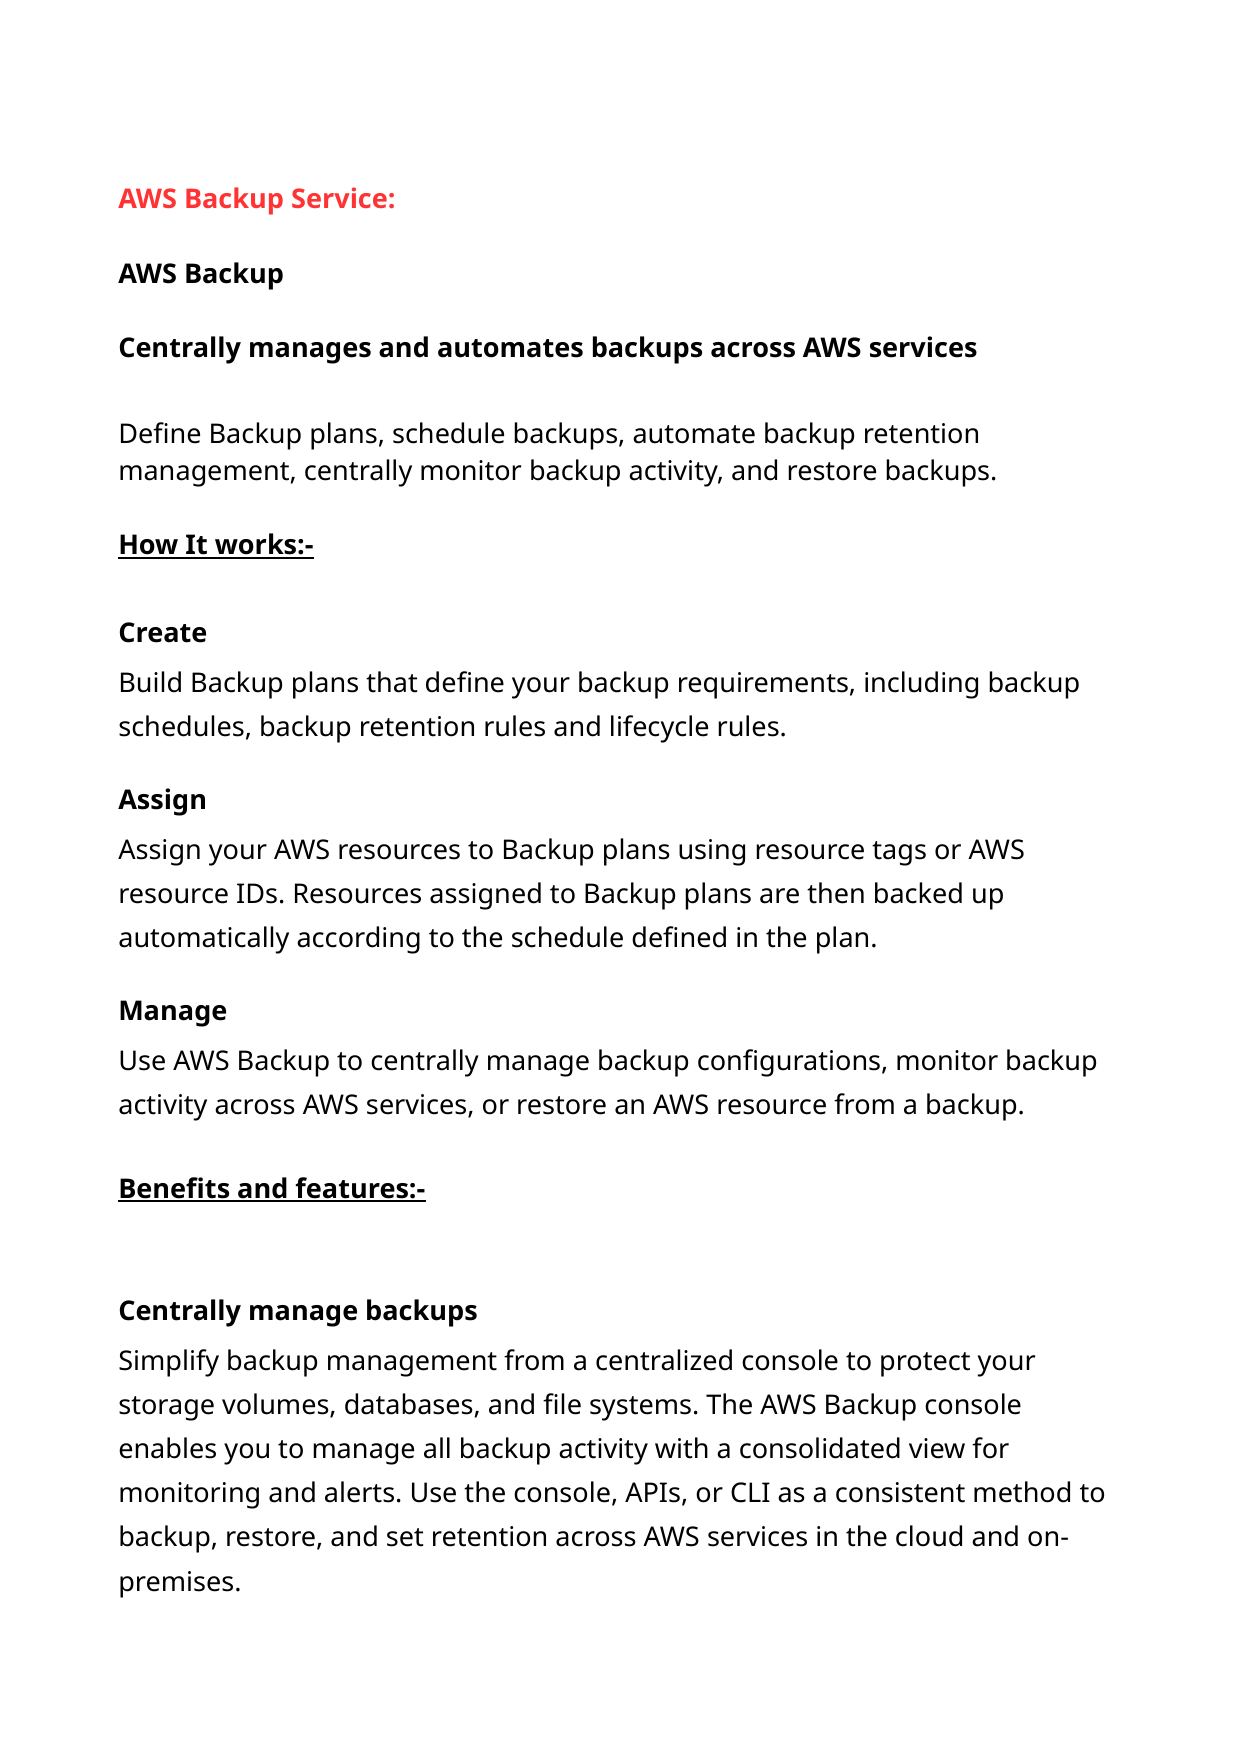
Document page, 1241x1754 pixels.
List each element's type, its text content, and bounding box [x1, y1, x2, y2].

subtitle AWS Backup Service: [118, 180, 1122, 217]
text How It works:- [118, 526, 1122, 562]
subtitle Assign [118, 781, 1122, 818]
text Simplify backup management from a centralized console to protect your storage volumes, databases, and file systems. The AWS Backup console enables you to manage all backup activity with a consolidated view for monitoring and alerts. Use the console, APIs, or CLI as a consistent method to backup, restore, and set retention across AWS services in the cloud and on-premises. [118, 1341, 1122, 1599]
subtitle Centrally manage backups [118, 1292, 1122, 1329]
subtitle Centrally manages and automates backups across AWS services [118, 329, 1122, 366]
text Assign your AWS resources to Backup plans using resource tags or AWS resource IDs. Resources assigned to Backup plans are then backed up automatically according to the schedule defined in the plan. [118, 830, 1122, 955]
text Build Backup plans that define your backup requirements, including backup schedules, backup retention rules and lifecycle rules. [118, 663, 1122, 744]
subtitle AWS Backup [118, 254, 1122, 291]
text Define Backup plans, schedule backups, automate backup retention management, centrally monitor backup activity, and restore backups. [118, 415, 1122, 489]
text Use AWS Backup to centrally manage backup configurations, monitor backup activity across AWS services, or restore an AWS resource from a backup. [118, 1041, 1122, 1122]
subtitle Create [118, 614, 1122, 651]
subtitle Benefits and features:- [118, 1169, 1122, 1206]
subtitle Manage [118, 992, 1122, 1029]
